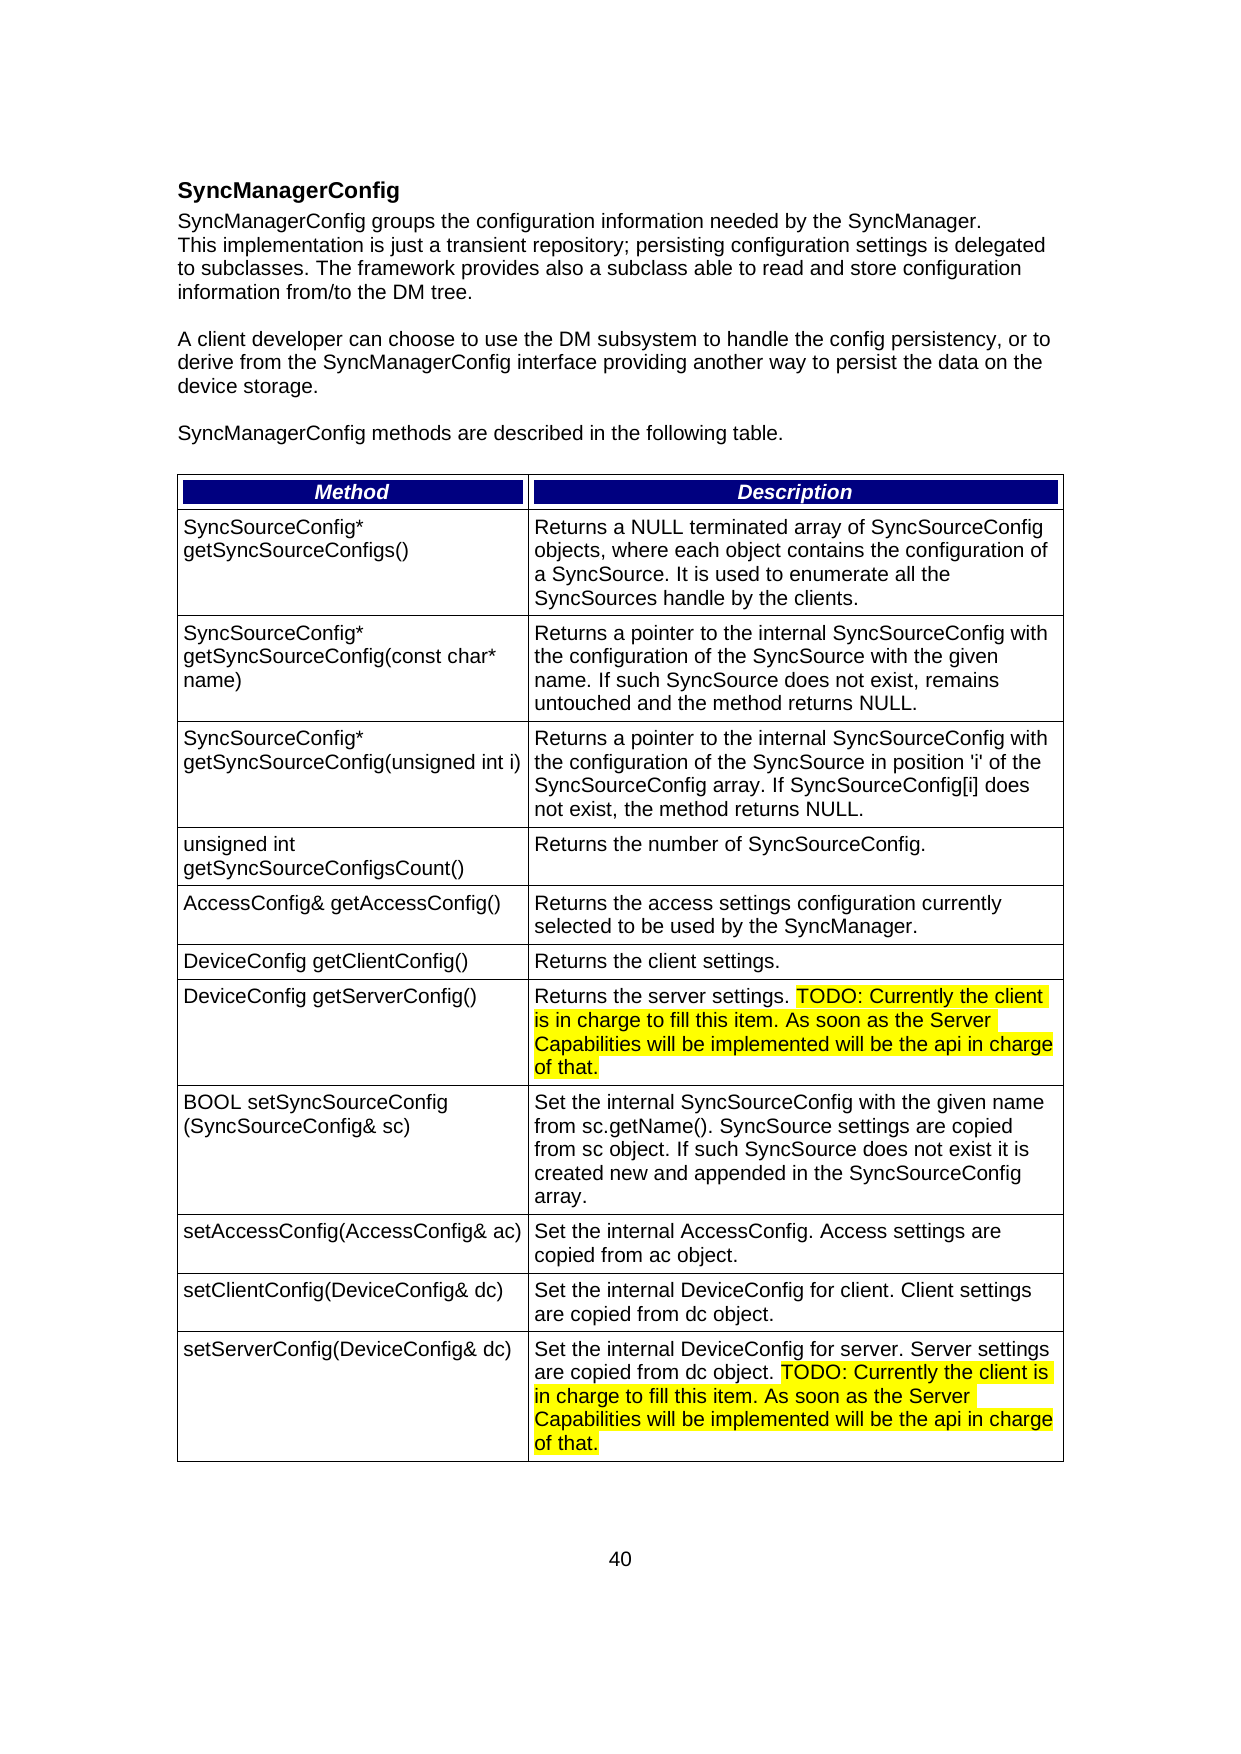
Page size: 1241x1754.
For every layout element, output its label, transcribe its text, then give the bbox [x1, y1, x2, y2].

table_cell setServerConfig(DeviceConfig& dc) [178, 1332, 528, 1461]
table_cell unsigned int getSyncSourceConfigsCount() [178, 828, 528, 885]
table_cell SyncSourceConfig* getSyncSourceConfig(const char* name) [178, 616, 528, 721]
table_header Method [178, 475, 528, 509]
table_cell Set the internal SyncSourceConfig with the given name from sc.getName(). SyncSource settings are copied from sc object. If such SyncSource does not exist it is created new and appended in the SyncSourceConfig array. [529, 1086, 1063, 1214]
table_cell Returns the client settings. [529, 945, 1063, 979]
table_cell BOOL setSyncSourceConfig (SyncSourceConfig& sc) [178, 1086, 528, 1214]
table_cell Returns the number of SyncSourceConfig. [529, 828, 1063, 885]
table_cell Set the internal AccessConfig. Access settings are copied from ac object. [529, 1215, 1063, 1273]
table_cell AccessConfig& getAccessConfig() [178, 886, 528, 944]
table_cell DeviceConfig getServerConfig() [178, 980, 528, 1085]
text This implementation is just a transient repository; persisting configuration settings is delegated to subclasses. The framework provides also a subclass able to read and store configuration information from/to the DM tree. [177, 233, 1063, 304]
table_cell DeviceConfig getClientConfig() [178, 945, 528, 979]
table_cell setAccessConfig(AccessConfig& ac) [178, 1215, 528, 1273]
table_cell Returns the access settings configuration currently selected to be used by the SyncManager. [529, 886, 1063, 944]
subtitle SyncManagerConfig [177, 177, 1063, 203]
table_cell Returns the server settings. TODO: Currently the client is in charge to fill this item. As soon as the Server Capabilities will be implemented will be the api in charge of that. [529, 980, 1063, 1085]
text SyncManagerConfig methods are described in the following table. [177, 421, 1063, 445]
table_header Description [529, 475, 1063, 509]
table_cell setClientConfig(DeviceConfig& dc) [178, 1274, 528, 1331]
table_cell Set the internal DeviceConfig for server. Server settings are copied from dc object. TODO: Currently the client is in charge to fill this item. As soon as the Server Capabilities will be implemented will be the api in charge of that. [529, 1332, 1063, 1461]
table_cell SyncSourceConfig* getSyncSourceConfigs() [178, 510, 528, 615]
text A client developer can choose to use the DM subsystem to handle the config persistency, or to derive from the SyncManagerConfig interface providing another way to persist the data on the device storage. [177, 327, 1063, 398]
table_cell Returns a NULL terminated array of SyncSourceConfig objects, where each object contains the configuration of a SyncSource. It is used to enumerate all the SyncSources handle by the clients. [529, 510, 1063, 615]
table_cell SyncSourceConfig* getSyncSourceConfig(unsigned int i) [178, 722, 528, 827]
table_cell Returns a pointer to the internal SyncSourceConfig with the configuration of the SyncSource in position 'i' of the SyncSourceConfig array. If SyncSourceConfig[i] does not exist, the method returns NULL. [529, 722, 1063, 827]
table_cell Returns a pointer to the internal SyncSourceConfig with the configuration of the SyncSource with the given name. If such SyncSource does not exist, remains untouched and the method returns NULL. [529, 616, 1063, 721]
table_cell Set the internal DeviceConfig for client. Client settings are copied from dc object. [529, 1274, 1063, 1331]
text SyncManagerConfig groups the configuration information needed by the SyncManager. [177, 209, 1063, 233]
